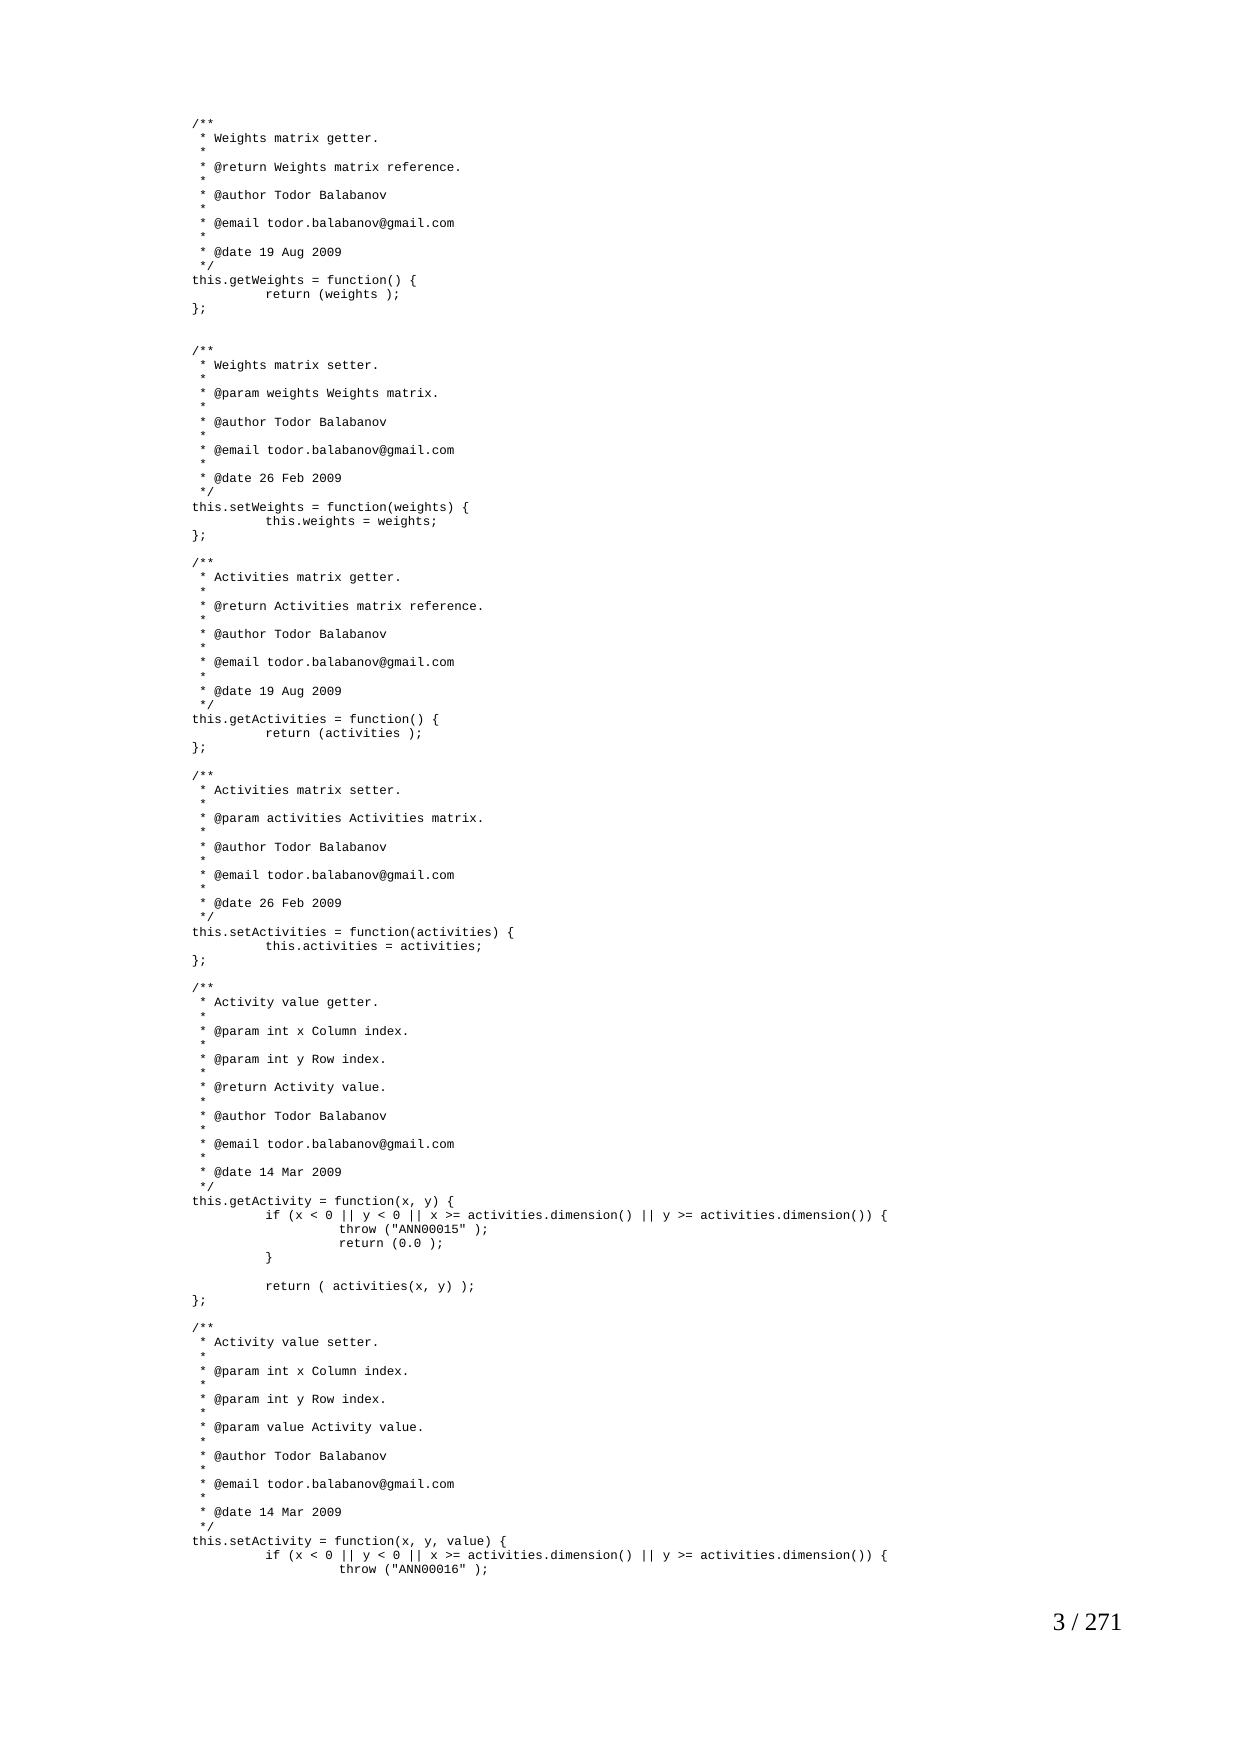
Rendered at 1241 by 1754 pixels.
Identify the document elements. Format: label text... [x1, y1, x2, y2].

text * @date 19 Aug 2009 [118, 685, 1122, 699]
text * [118, 231, 1122, 246]
text * [118, 1011, 1122, 1025]
text return (0.0 ); [118, 1237, 1122, 1251]
text * [118, 1379, 1122, 1393]
text * @param int y Row index. [118, 1053, 1122, 1067]
text * [118, 883, 1122, 897]
text */ [118, 1521, 1122, 1535]
text * Activities matrix setter. [118, 784, 1122, 798]
text this.getWeights = function() { [118, 274, 1122, 288]
text } [118, 1251, 1122, 1266]
text * @date 14 Mar 2009 [118, 1166, 1122, 1181]
text * @param activities Activities matrix. [118, 812, 1122, 826]
text * [118, 1436, 1122, 1450]
text this.getActivities = function() { [118, 713, 1122, 727]
text * @author Todor Balabanov [118, 841, 1122, 855]
text * Activities matrix getter. [118, 571, 1122, 586]
text this.getActivity = function(x, y) { [118, 1195, 1122, 1209]
text * @email todor.balabanov@gmail.com [118, 1138, 1122, 1152]
text * @return Weights matrix reference. [118, 161, 1122, 175]
text * [118, 1096, 1122, 1110]
text * [118, 826, 1122, 841]
text * @return Activity value. [118, 1081, 1122, 1096]
text }; [118, 529, 1122, 543]
text * [118, 1464, 1122, 1478]
text * @email todor.balabanov@gmail.com [118, 217, 1122, 231]
text /** [118, 345, 1122, 359]
text * @return Activities matrix reference. [118, 600, 1122, 614]
text * [118, 642, 1122, 656]
text * @param weights Weights matrix. [118, 387, 1122, 401]
text * [118, 373, 1122, 387]
text * [118, 1407, 1122, 1421]
text * @param int y Row index. [118, 1393, 1122, 1407]
text * [118, 798, 1122, 812]
text this.activities = activities; [118, 940, 1122, 954]
text * Weights matrix setter. [118, 359, 1122, 373]
text * @date 19 Aug 2009 [118, 246, 1122, 260]
text * [118, 401, 1122, 416]
text this.setWeights = function(weights) { [118, 501, 1122, 515]
text throw ("ANN00016" ); [118, 1563, 1122, 1577]
text * Weights matrix getter. [118, 132, 1122, 146]
text }; [118, 1294, 1122, 1308]
text * @param int x Column index. [118, 1025, 1122, 1039]
text * [118, 203, 1122, 217]
text * [118, 855, 1122, 869]
text }; [118, 302, 1122, 316]
text * [118, 1067, 1122, 1081]
text */ [118, 1181, 1122, 1195]
text */ [118, 260, 1122, 274]
text * [118, 1492, 1122, 1506]
text /** [118, 118, 1122, 132]
text * [118, 175, 1122, 189]
text * @email todor.balabanov@gmail.com [118, 1478, 1122, 1492]
text return ( activities(x, y) ); [118, 1280, 1122, 1294]
text * @email todor.balabanov@gmail.com [118, 869, 1122, 883]
text }; [118, 954, 1122, 968]
text }; [118, 741, 1122, 756]
text * @author Todor Balabanov [118, 189, 1122, 203]
text * @email todor.balabanov@gmail.com [118, 444, 1122, 458]
text * @date 26 Feb 2009 [118, 472, 1122, 486]
text * @author Todor Balabanov [118, 628, 1122, 642]
text this.setActivities = function(activities) { [118, 926, 1122, 940]
text /** [118, 982, 1122, 996]
text * @date 14 Mar 2009 [118, 1506, 1122, 1521]
text return (weights ); [118, 288, 1122, 302]
text * @email todor.balabanov@gmail.com [118, 656, 1122, 671]
text * Activity value setter. [118, 1336, 1122, 1351]
text * @param value Activity value. [118, 1421, 1122, 1436]
text /** [118, 1322, 1122, 1336]
text this.setActivity = function(x, y, value) { [118, 1535, 1122, 1549]
text * @date 26 Feb 2009 [118, 897, 1122, 911]
text this.weights = weights; [118, 515, 1122, 529]
text * [118, 1039, 1122, 1053]
text * [118, 430, 1122, 444]
text * [118, 1152, 1122, 1166]
text * @author Todor Balabanov [118, 416, 1122, 430]
text * @author Todor Balabanov [118, 1110, 1122, 1124]
text if (x < 0 || y < 0 || x >= activities.dimension() || y >= activities.dimension()) { [118, 1209, 1122, 1223]
text * [118, 1124, 1122, 1138]
text */ [118, 486, 1122, 501]
text * @param int x Column index. [118, 1365, 1122, 1379]
text * Activity value getter. [118, 996, 1122, 1011]
text * [118, 614, 1122, 628]
text if (x < 0 || y < 0 || x >= activities.dimension() || y >= activities.dimension()) { [118, 1549, 1122, 1563]
text /** [118, 557, 1122, 571]
text */ [118, 699, 1122, 713]
text */ [118, 911, 1122, 926]
text * [118, 1351, 1122, 1365]
text * @author Todor Balabanov [118, 1450, 1122, 1464]
text return (activities ); [118, 727, 1122, 741]
text throw ("ANN00015" ); [118, 1223, 1122, 1237]
text * [118, 146, 1122, 161]
text /** [118, 770, 1122, 784]
text * [118, 671, 1122, 685]
text * [118, 458, 1122, 472]
text * [118, 586, 1122, 600]
